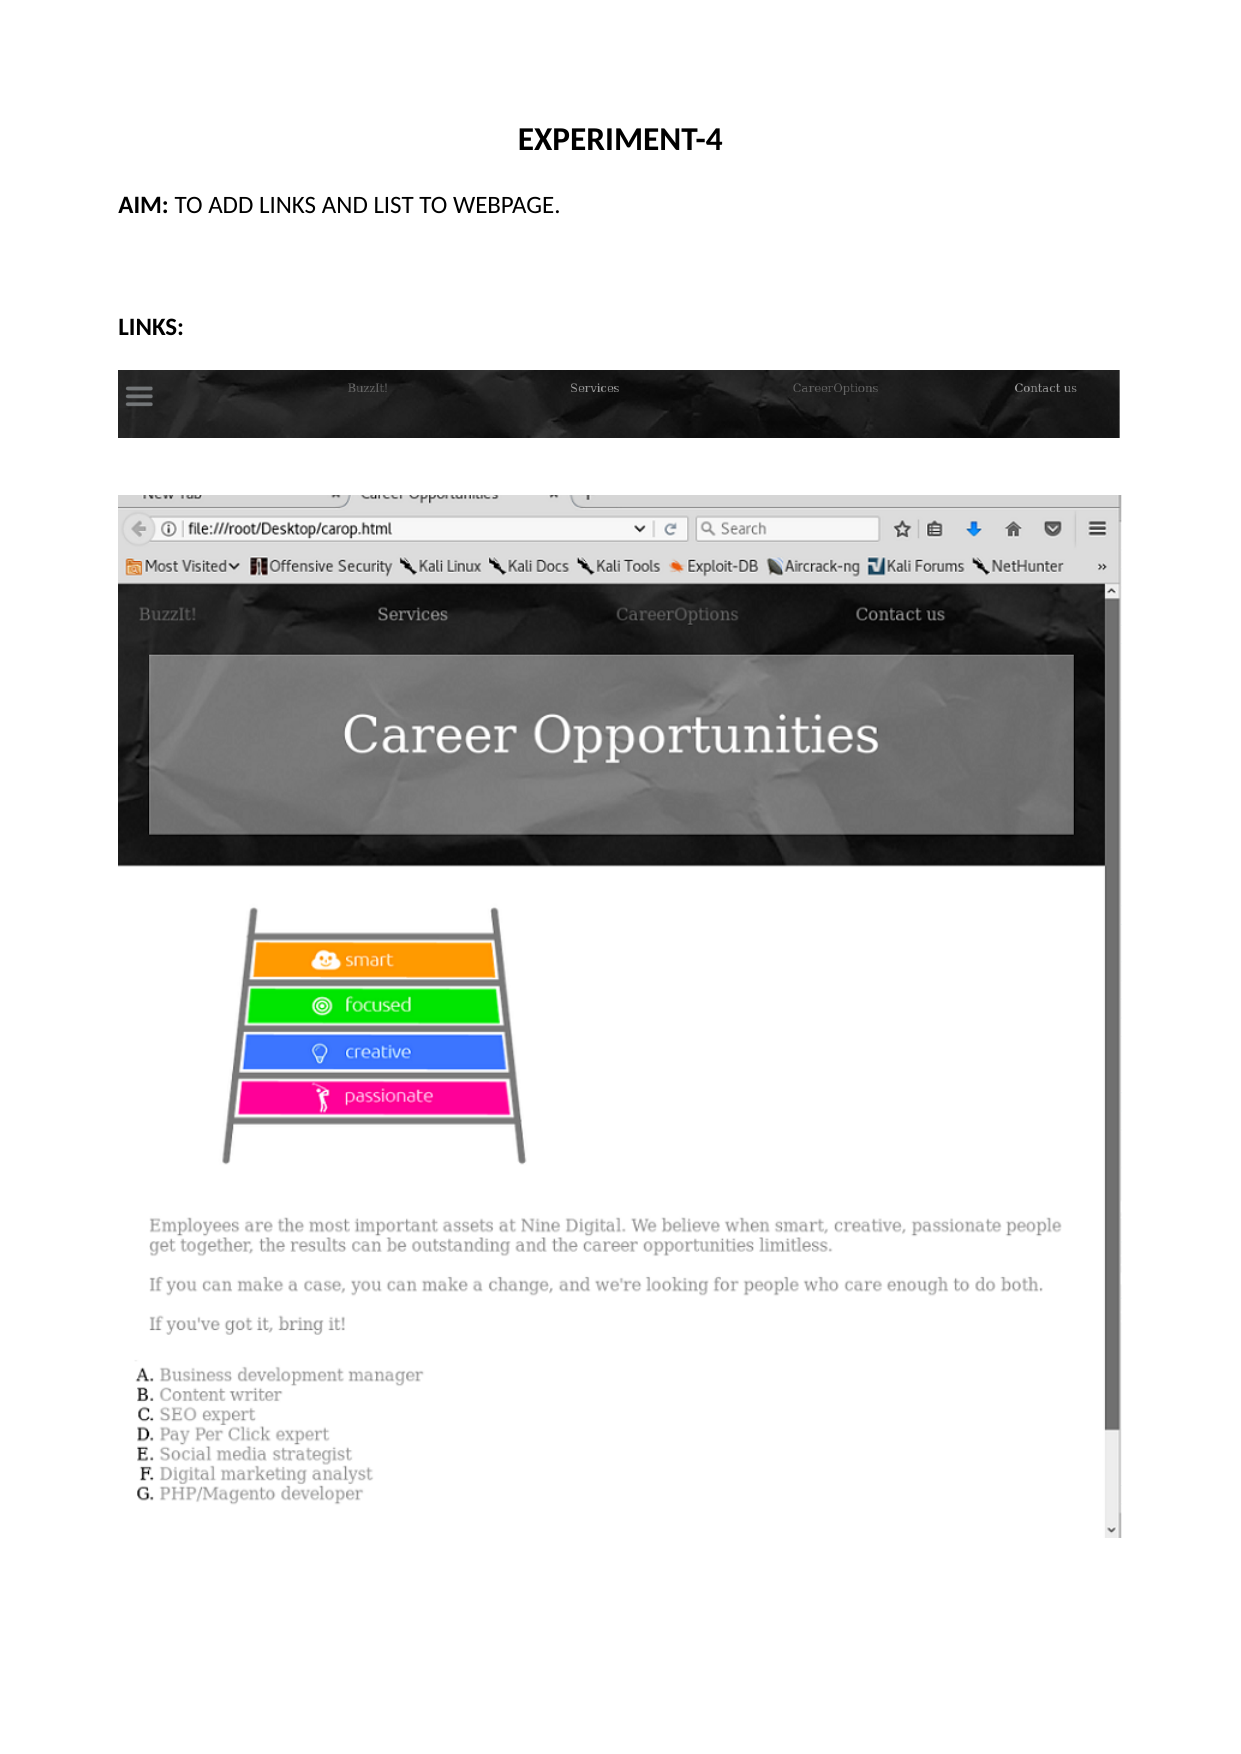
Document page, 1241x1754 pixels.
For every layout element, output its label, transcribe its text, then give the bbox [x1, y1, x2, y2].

text AIM: TO ADD LINKS AND LIST TO WEBPAGE. [118, 189, 1122, 220]
text LINKS: [118, 311, 1122, 342]
text EXPERIMENT-4 [118, 118, 1122, 159]
